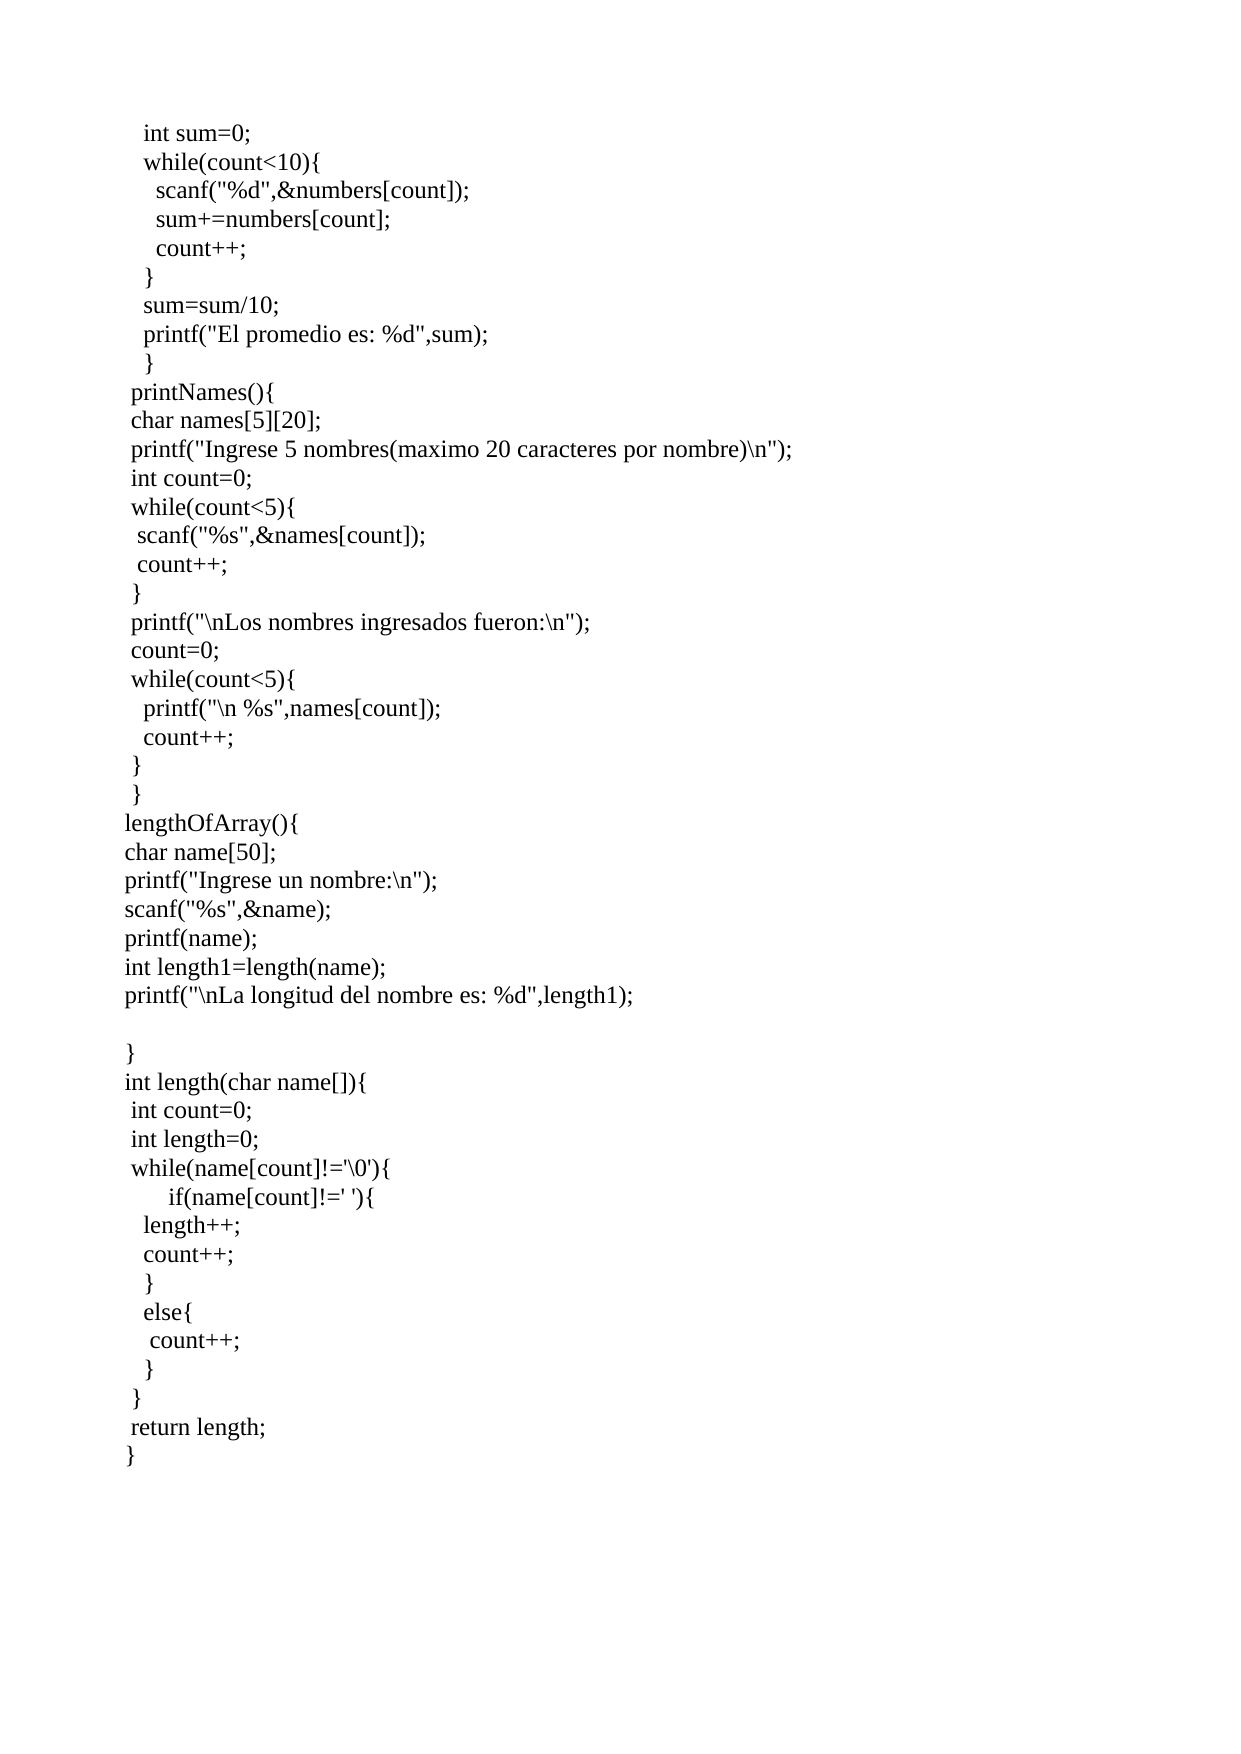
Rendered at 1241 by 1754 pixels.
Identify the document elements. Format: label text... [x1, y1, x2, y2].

text } [118, 779, 1122, 808]
text } [118, 1441, 1122, 1469]
text count++; [118, 549, 1122, 578]
text printf("El promedio es: %d",sum); [118, 319, 1122, 348]
text } [118, 1268, 1122, 1297]
text count=0; [118, 636, 1122, 664]
text } [118, 348, 1122, 377]
text char name[50]; [118, 837, 1122, 866]
text else{ [118, 1297, 1122, 1326]
text sum=sum/10; [118, 291, 1122, 319]
text char names[5][20]; [118, 406, 1122, 434]
text count++; [118, 233, 1122, 262]
text int length(char name[]){ [118, 1067, 1122, 1096]
text lengthOfArray(){ [118, 808, 1122, 837]
text count++; [118, 722, 1122, 751]
text } [118, 751, 1122, 779]
text while(name[count]!='\0'){ [118, 1153, 1122, 1182]
text return length; [118, 1412, 1122, 1441]
text while(count<5){ [118, 664, 1122, 693]
text int length1=length(name); [118, 952, 1122, 981]
text int count=0; [118, 1096, 1122, 1124]
text printNames(){ [118, 377, 1122, 406]
text int count=0; [118, 463, 1122, 492]
text scanf("%s",&names[count]); [118, 521, 1122, 549]
text } [118, 1038, 1122, 1067]
text if(name[count]!=' '){ [118, 1182, 1122, 1211]
text } [118, 1383, 1122, 1412]
text count++; [118, 1326, 1122, 1354]
text printf("Ingrese un nombre:\n"); [118, 866, 1122, 894]
text printf("Ingrese 5 nombres(maximo 20 caracteres por nombre)\n"); [118, 434, 1122, 463]
text printf("\n %s",names[count]); [118, 693, 1122, 722]
text scanf("%s",&name); [118, 894, 1122, 923]
text scanf("%d",&numbers[count]); [118, 176, 1122, 204]
text printf(name); [118, 923, 1122, 952]
text while(count<10){ [118, 147, 1122, 176]
text int sum=0; [118, 118, 1122, 147]
text while(count<5){ [118, 492, 1122, 521]
text sum+=numbers[count]; [118, 204, 1122, 233]
text printf("\nLa longitud del nombre es: %d",length1); [118, 981, 1122, 1009]
text } [118, 262, 1122, 291]
text length++; [118, 1211, 1122, 1239]
text } [118, 1354, 1122, 1383]
text printf("\nLos nombres ingresados fueron:\n"); [118, 607, 1122, 636]
text } [118, 578, 1122, 607]
text int length=0; [118, 1124, 1122, 1153]
text count++; [118, 1239, 1122, 1268]
